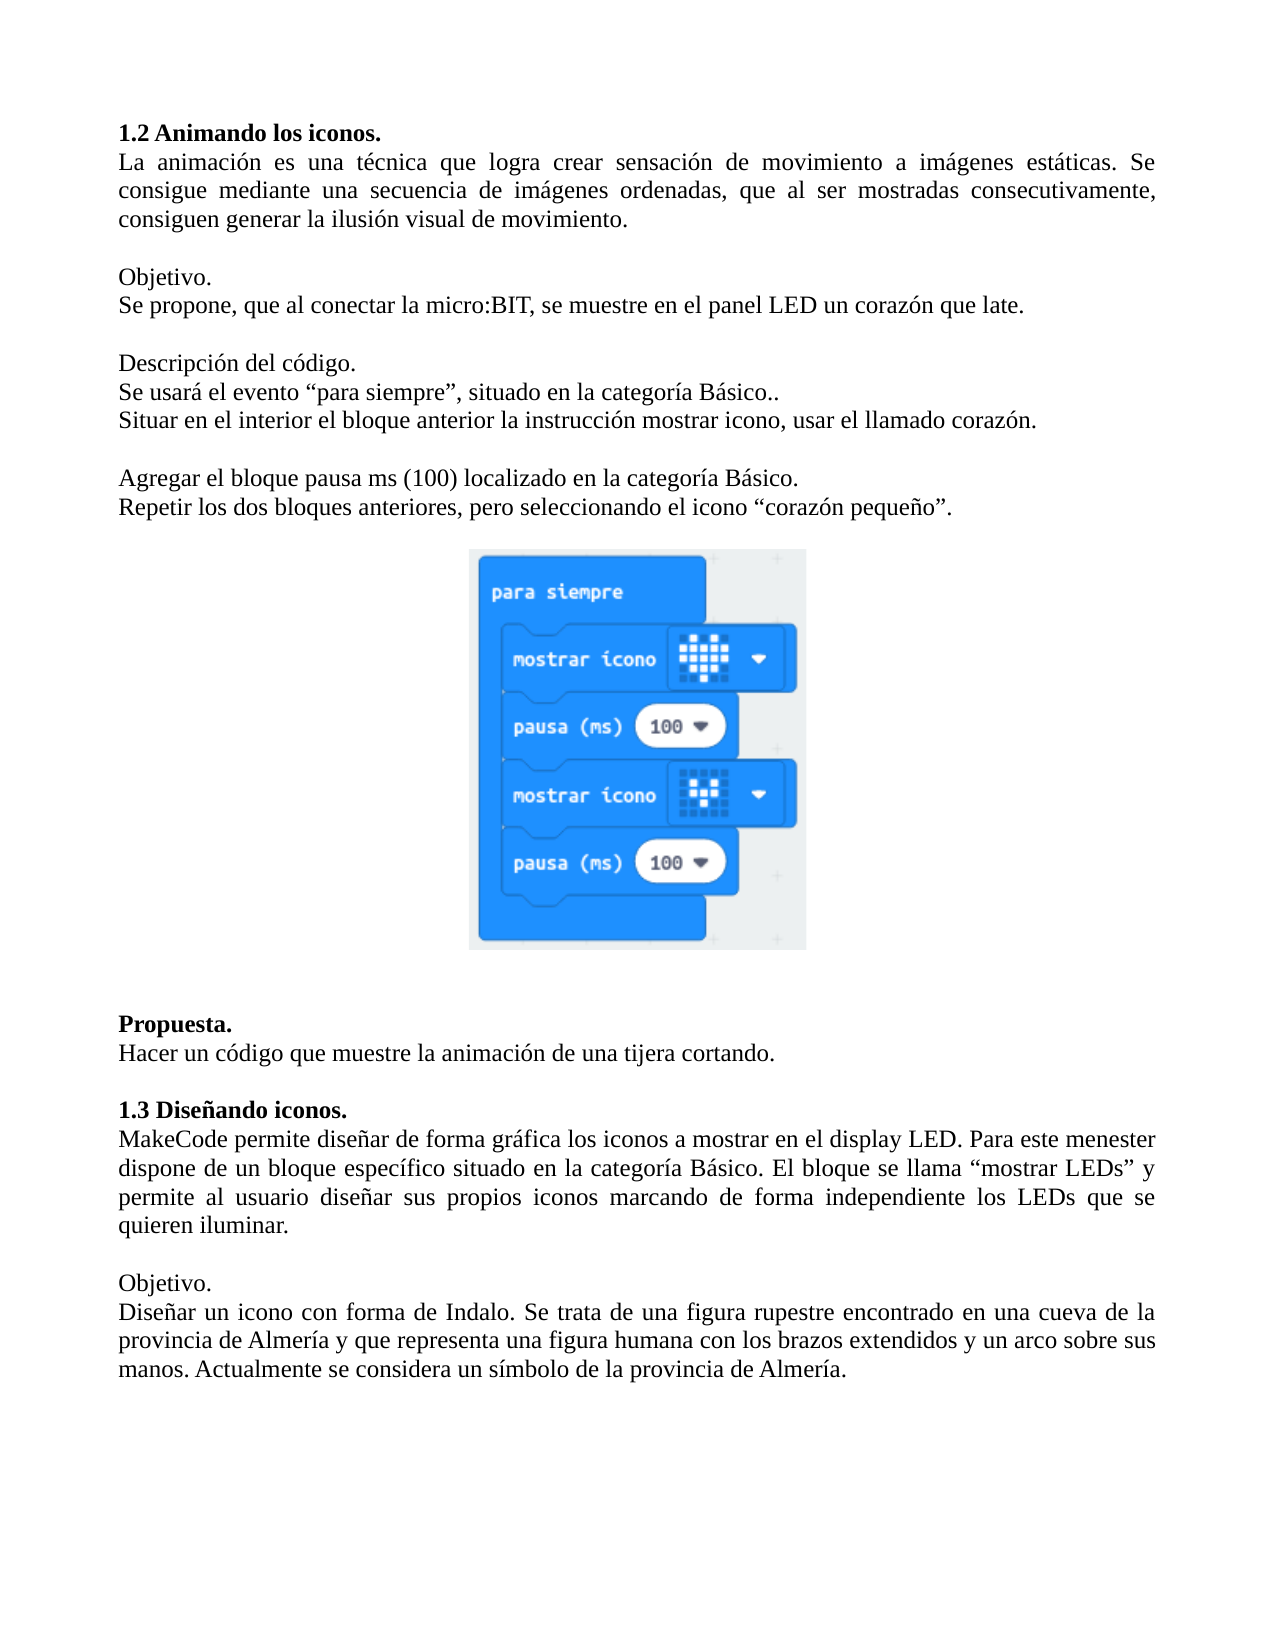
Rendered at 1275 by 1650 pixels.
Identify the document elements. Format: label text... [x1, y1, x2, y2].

text 1.2 Animando los iconos. [118, 118, 1157, 147]
picture [468, 549, 807, 950]
text La animación es una técnica que logra crear sensación de movimiento a imágenes estáticas. Se consigue mediante una secuencia de imágenes ordenadas, que al ser mostradas consecutivamente, consiguen generar la ilusión visual de movimiento. [118, 147, 1157, 233]
text 1.3 Diseñando iconos. [118, 1096, 1157, 1124]
text Agregar el bloque pausa ms (100) localizado en la categoría Básico. [118, 463, 1157, 492]
text Situar en el interior el bloque anterior la instrucción mostrar icono, usar el llamado corazón. [118, 406, 1157, 434]
text Objetivo. [118, 1268, 1157, 1297]
text Objetivo. [118, 262, 1157, 291]
text Hacer un código que muestre la animación de una tijera cortando. [118, 1038, 1157, 1067]
text Propuesta. [118, 1009, 1157, 1038]
text Descripción del código. [118, 348, 1157, 377]
text Se usará el evento “para siempre”, situado en la categoría Básico.. [118, 377, 1157, 406]
text Repetir los dos bloques anteriores, pero seleccionando el icono “corazón pequeño”. [118, 492, 1157, 521]
text Diseñar un icono con forma de Indalo. Se trata de una figura rupestre encontrado en una cueva de la provincia de Almería y que representa una figura humana con los brazos extendidos y un arco sobre sus manos. Actualmente se considera un símbolo de la provincia de Almería. [118, 1297, 1157, 1383]
text MakeCode permite diseñar de forma gráfica los iconos a mostrar en el display LED. Para este menester dispone de un bloque específico situado en la categoría Básico. El bloque se llama “mostrar LEDs” y permite al usuario diseñar sus propios iconos marcando de forma independiente los LEDs que se quieren iluminar. [118, 1124, 1157, 1239]
text Se propone, que al conectar la micro:BIT, se muestre en el panel LED un corazón que late. [118, 291, 1157, 319]
